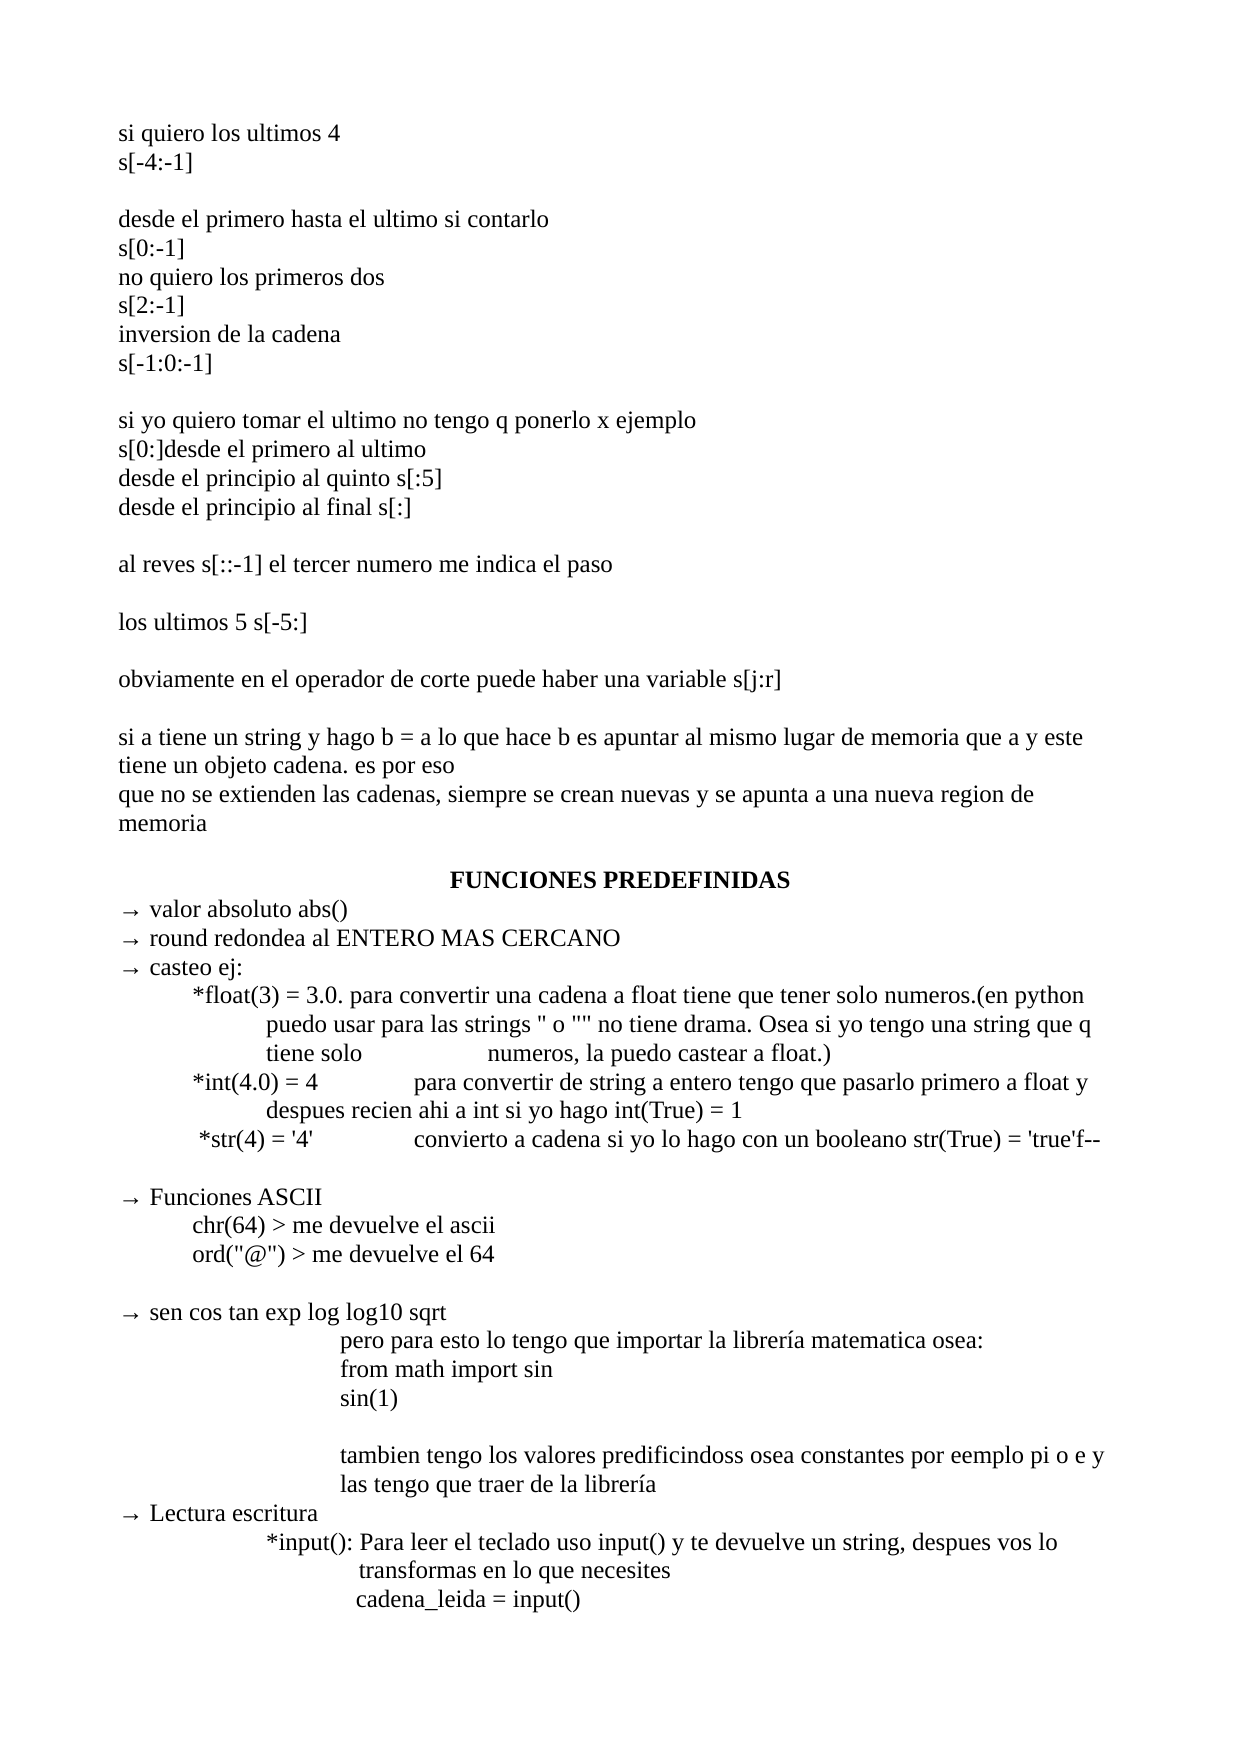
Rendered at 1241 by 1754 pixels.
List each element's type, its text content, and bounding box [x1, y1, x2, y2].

text → Funciones ASCII chr(64) > me devuelve el ascii ord("@") > me devuelve el 64 [118, 1182, 1122, 1268]
text → sen cos tan exp log log10 sqrt [118, 1268, 1122, 1326]
text pero para esto lo tengo que importar la librería matematica osea: from math import sin sin(1) tambien tengo los valores predificindoss osea constantes por eemplo pi o e y las tengo que traer de la librería [118, 1326, 1122, 1498]
text → valor absoluto abs() [118, 894, 1122, 923]
text FUNCIONES PREDEFINIDAS [118, 866, 1122, 894]
text → Lectura escritura [118, 1498, 1122, 1527]
text → round redondea al ENTERO MAS CERCANO → casteo ej: [118, 923, 1122, 981]
text *input(): Para leer el teclado uso input() y te devuelve un string, despues vos lo transformas en lo que necesites cadena_leida = input() [118, 1527, 1122, 1613]
text si quiero los ultimos 4 s[-4:-1] desde el primero hasta el ultimo si contarlo s[0:-1] no quiero los primeros dos s[2:-1] inversion de la cadena s[-1:0:-1] si yo quiero tomar el ultimo no tengo q ponerlo x ejemplo s[0:]desde el primero al ultimo desde el principio al quinto s[:5] desde el principio al final s[:] al reves s[::-1] el tercer numero me indica el paso los ultimos 5 s[-5:] obviamente en el operador de corte puede haber una variable s[j:r] si a tiene un string y hago b = a lo que hace b es apuntar al mismo lugar de memoria que a y este tiene un objeto cadena. es por eso que no se extienden las cadenas, siempre se crean nuevas y se apunta a una nueva region de memoria [118, 118, 1122, 866]
text *int(4.0) = 4 para convertir de string a entero tengo que pasarlo primero a float y despues recien ahi a int si yo hago int(True) = 1 *str(4) = '4' convierto a cadena si yo lo hago con un booleano str(True) = 'true'f-- [118, 1067, 1122, 1153]
text *float(3) = 3.0. para convertir una cadena a float tiene que tener solo numeros.(en python puedo usar para las strings '' o "" no tiene drama. Osea si yo tengo una string que q tiene solo numeros, la puedo castear a float.) [118, 981, 1122, 1067]
